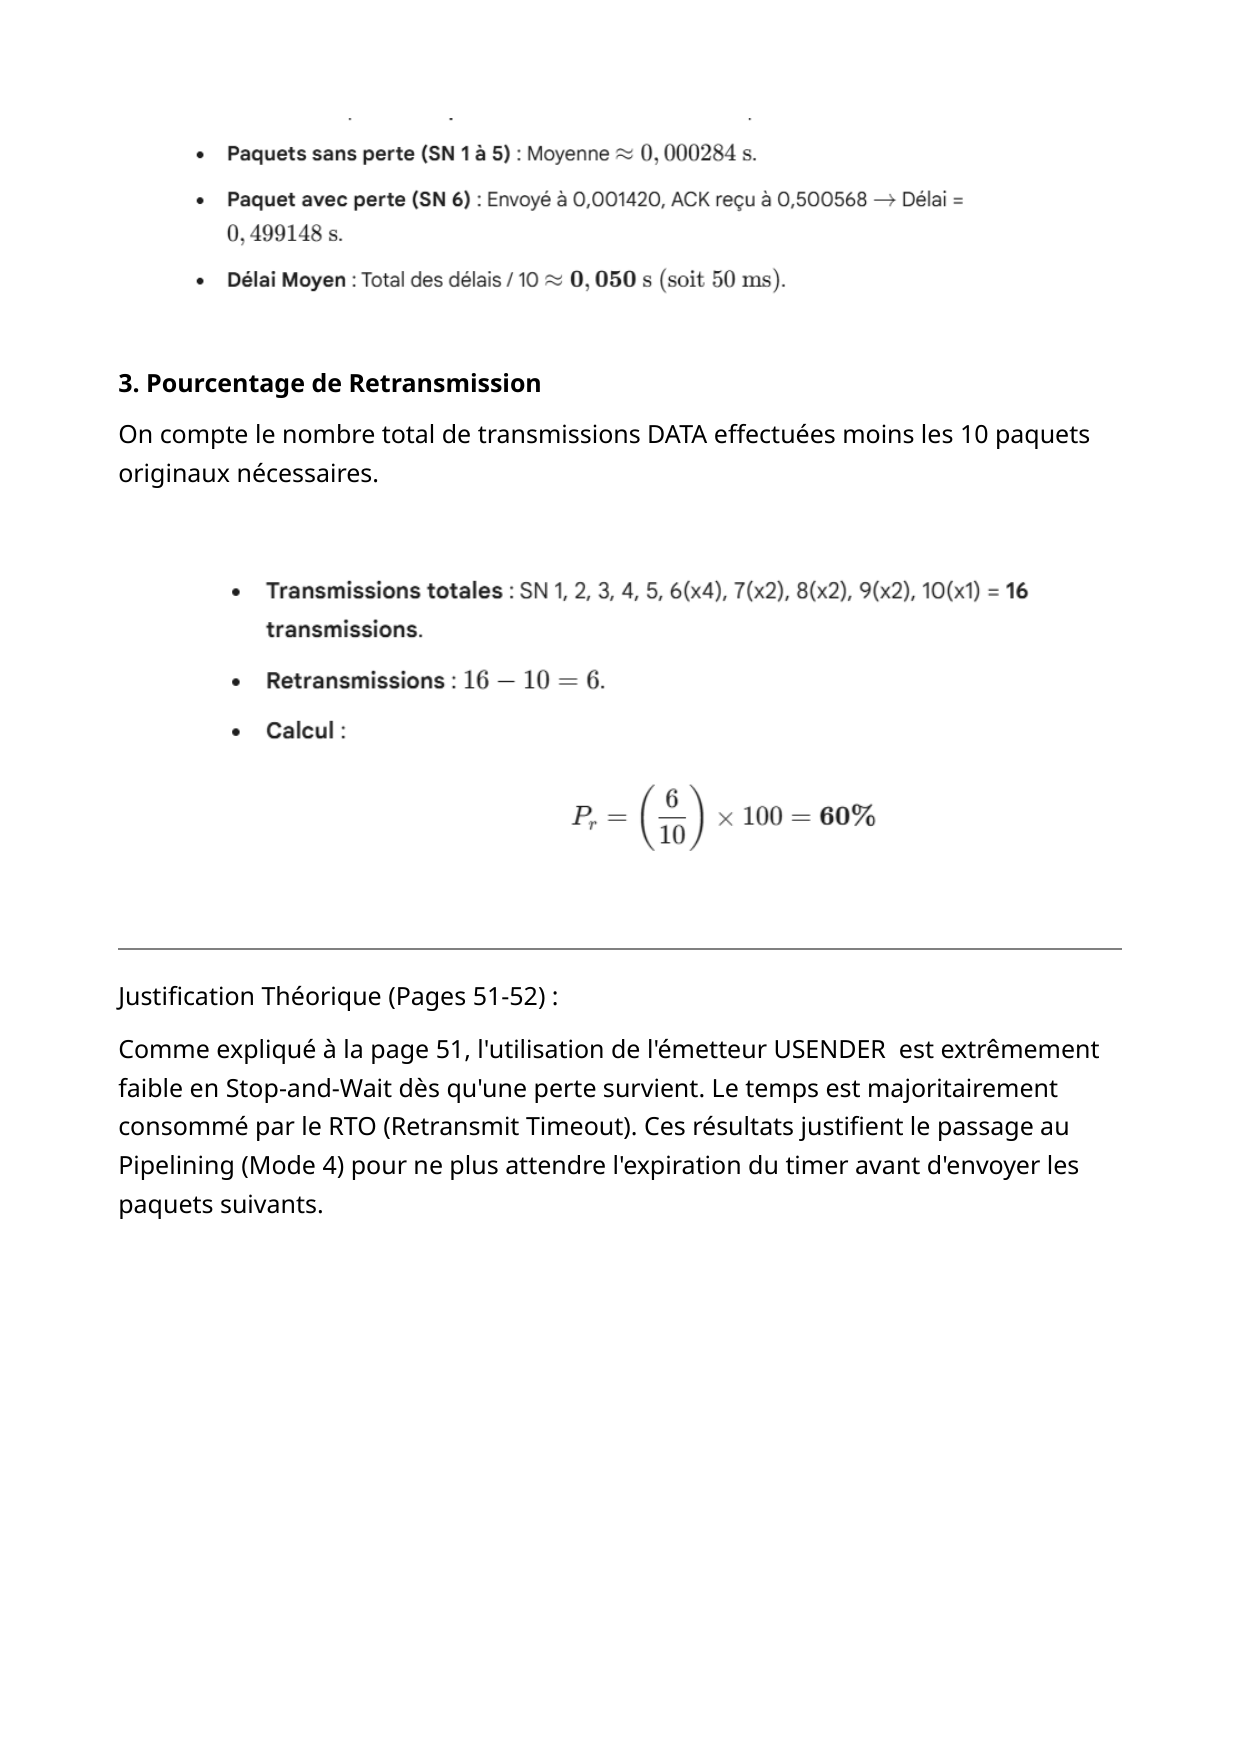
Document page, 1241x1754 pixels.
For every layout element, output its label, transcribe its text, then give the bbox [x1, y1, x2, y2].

picture [140, 118, 1100, 308]
text Justification Théorique (Pages 51-52) : [118, 978, 1122, 1012]
text Comme expliqué à la page 51, l'utilisation de l'émetteur USENDER est extrêmement faible en Stop-and-Wait dès qu'une perte survient. Le temps est majoritairement consommé par le RTO (Retransmit Timeout). Ces résultats justifient le passage au Pipelining (Mode 4) pour ne plus attendre l'expiration du timer avant d'envoyer les paquets suivants. [118, 1032, 1122, 1221]
subtitle 3. Pourcentage de Retransmission [118, 365, 1122, 399]
picture [140, 562, 1100, 876]
text On compte le nombre total de transmissions DATA effectuées moins les 10 paquets originaux nécessaires. [118, 417, 1122, 489]
